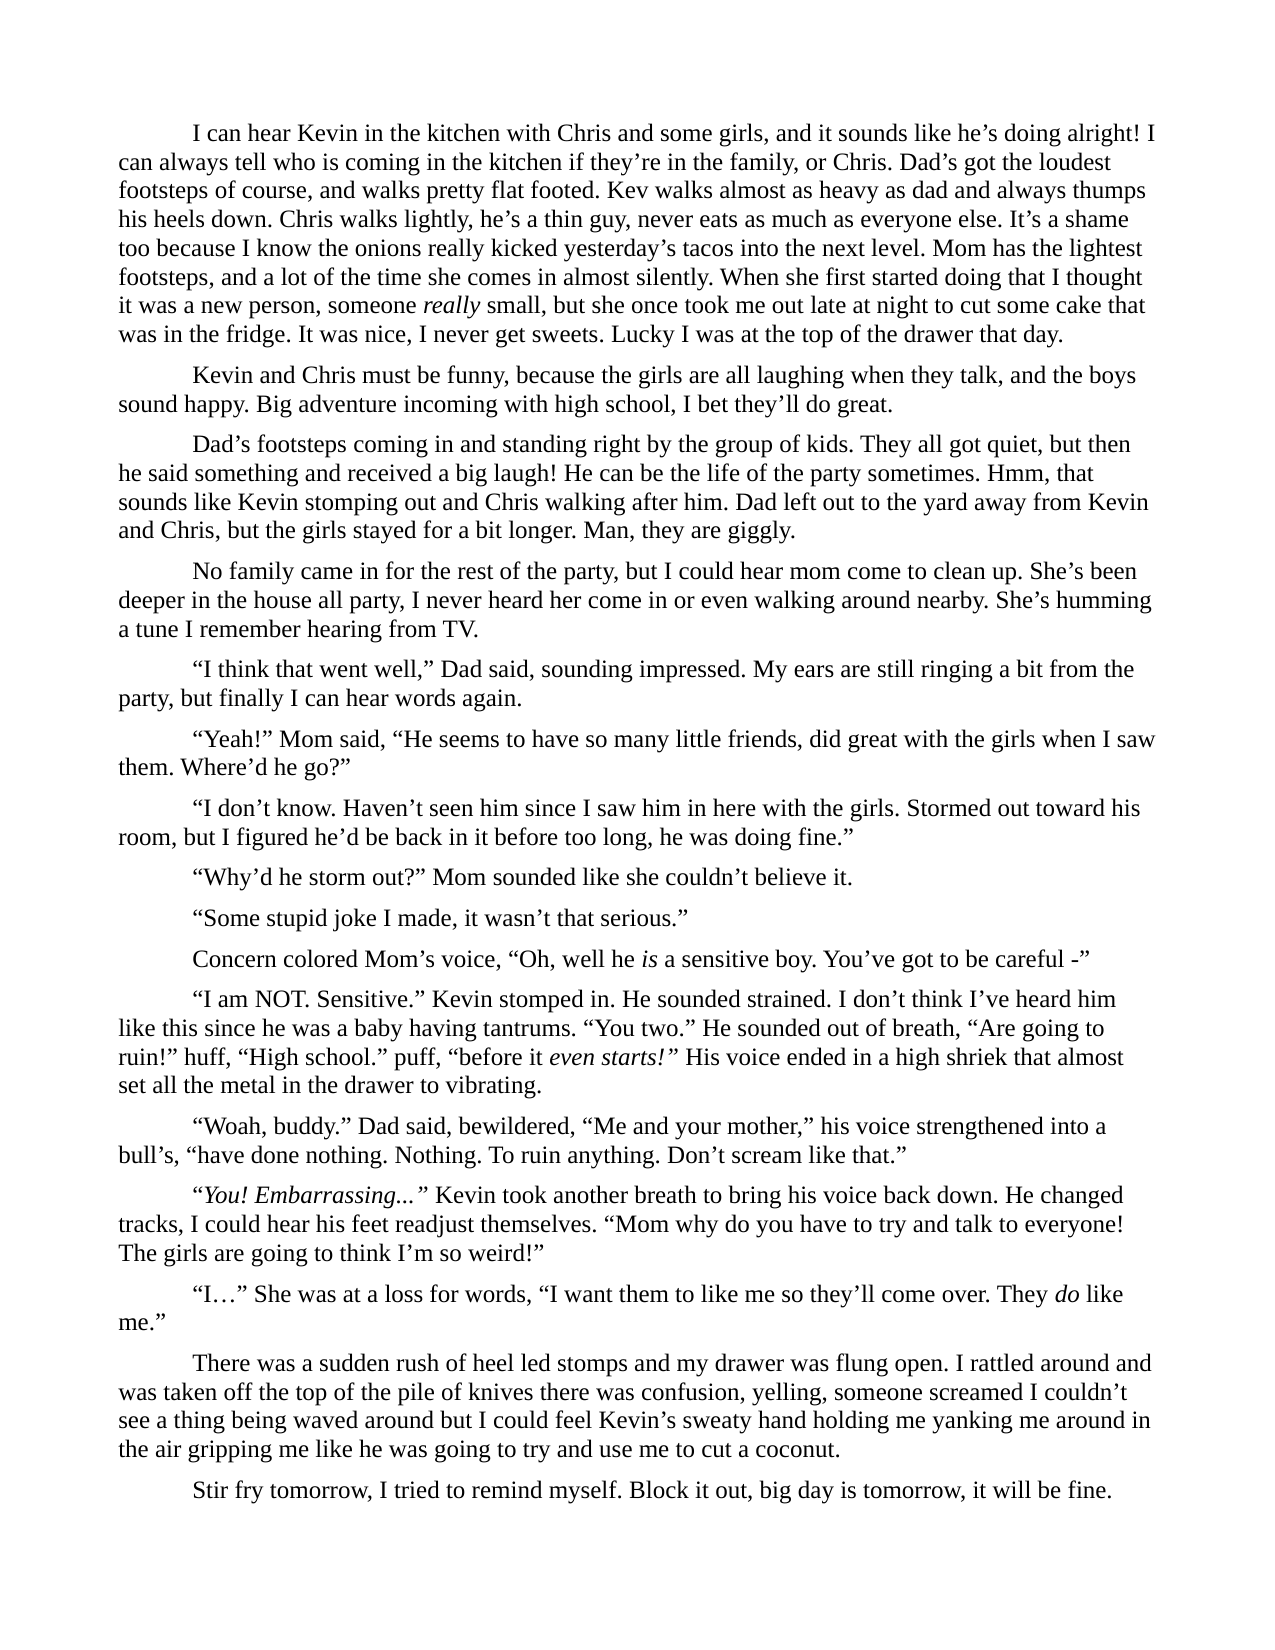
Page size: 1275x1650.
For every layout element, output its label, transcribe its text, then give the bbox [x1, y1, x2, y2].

text “Some stupid joke I made, it wasn’t that serious.” [118, 903, 1157, 932]
text “I don’t know. Haven’t seen him since I saw him in here with the girls. Stormed out toward his room, but I figured he’d be back in it before too long, he was doing fine.” [118, 793, 1157, 851]
text “I…” She was at a loss for words, “I want them to like me so they’ll come over. They do like me.” [118, 1279, 1157, 1336]
text “Woah, buddy.” Dad said, bewildered, “Me and your mother,” his voice strengthened into a bull’s, “have done nothing. Nothing. To ruin anything. Don’t scream like that.” [118, 1111, 1157, 1169]
text Kevin and Chris must be funny, because the girls are all laughing when they talk, and the boys sound happy. Big adventure incoming with high school, I bet they’ll do great. [118, 360, 1157, 417]
text Dad’s footsteps coming in and standing right by the group of kids. They all got quiet, but then he said something and received a big laugh! He can be the life of the party sometimes. Hmm, that sounds like Kevin stomping out and Chris walking after him. Dad left out to the yard away from Kevin and Chris, but the girls stayed for a bit longer. Man, they are giggly. [118, 429, 1157, 544]
text “You! Embarrassing...” Kevin took another breath to bring his voice back down. He changed tracks, I could hear his feet readjust themselves. “Mom why do you have to try and talk to everyone! The girls are going to think I’m so weird!” [118, 1181, 1157, 1267]
text There was a sudden rush of heel led stomps and my drawer was flung open. I rattled around and was taken off the top of the pile of knives there was confusion, yelling, someone screamed I couldn’t see a thing being waved around but I could feel Kevin’s sweaty hand holding me yanking me around in the air gripping me like he was going to try and use me to cut a coconut. [118, 1348, 1157, 1463]
text I can hear Kevin in the kitchen with Chris and some girls, and it sounds like he’s doing alright! I can always tell who is coming in the kitchen if they’re in the family, or Chris. Dad’s got the loudest footsteps of course, and walks pretty flat footed. Kev walks almost as heavy as dad and always thumps his heels down. Chris walks lightly, he’s a thin guy, never eats as much as everyone else. It’s a shame too because I know the onions really kicked yesterday’s tacos into the next level. Mom has the lightest footsteps, and a lot of the time she comes in almost silently. When she first started doing that I thought it was a new person, someone really small, but she once took me out late at night to cut some cake that was in the fridge. It was nice, I never get sweets. Lucky I was at the top of the drawer that day. [118, 118, 1157, 348]
text “I think that went well,” Dad said, sounding impressed. My ears are still ringing a bit from the party, but finally I can hear words again. [118, 654, 1157, 712]
text “I am NOT. Sensitive.” Kevin stomped in. He sounded strained. I don’t think I’ve heard him like this since he was a baby having tantrums. “You two.” He sounded out of breath, “Are going to ruin!” huff, “High school.” puff, “before it even starts!” His voice ended in a high shriek that almost set all the metal in the drawer to vibrating. [118, 984, 1157, 1099]
text No family came in for the rest of the party, but I could hear mom come to clean up. She’s been deeper in the house all party, I never heard her come in or even walking around nearby. She’s humming a tune I remember hearing from TV. [118, 556, 1157, 642]
text “Why’d he storm out?” Mom sounded like she couldn’t believe it. [118, 862, 1157, 891]
text “Yeah!” Mom said, “He seems to have so many little friends, did great with the girls when I saw them. Where’d he go?” [118, 724, 1157, 781]
text Concern colored Mom’s voice, “Oh, well he is a sensitive boy. You’ve got to be careful -” [118, 944, 1157, 972]
text Stir fry tomorrow, I tried to remind myself. Block it out, big day is tomorrow, it will be fine. [118, 1475, 1157, 1504]
